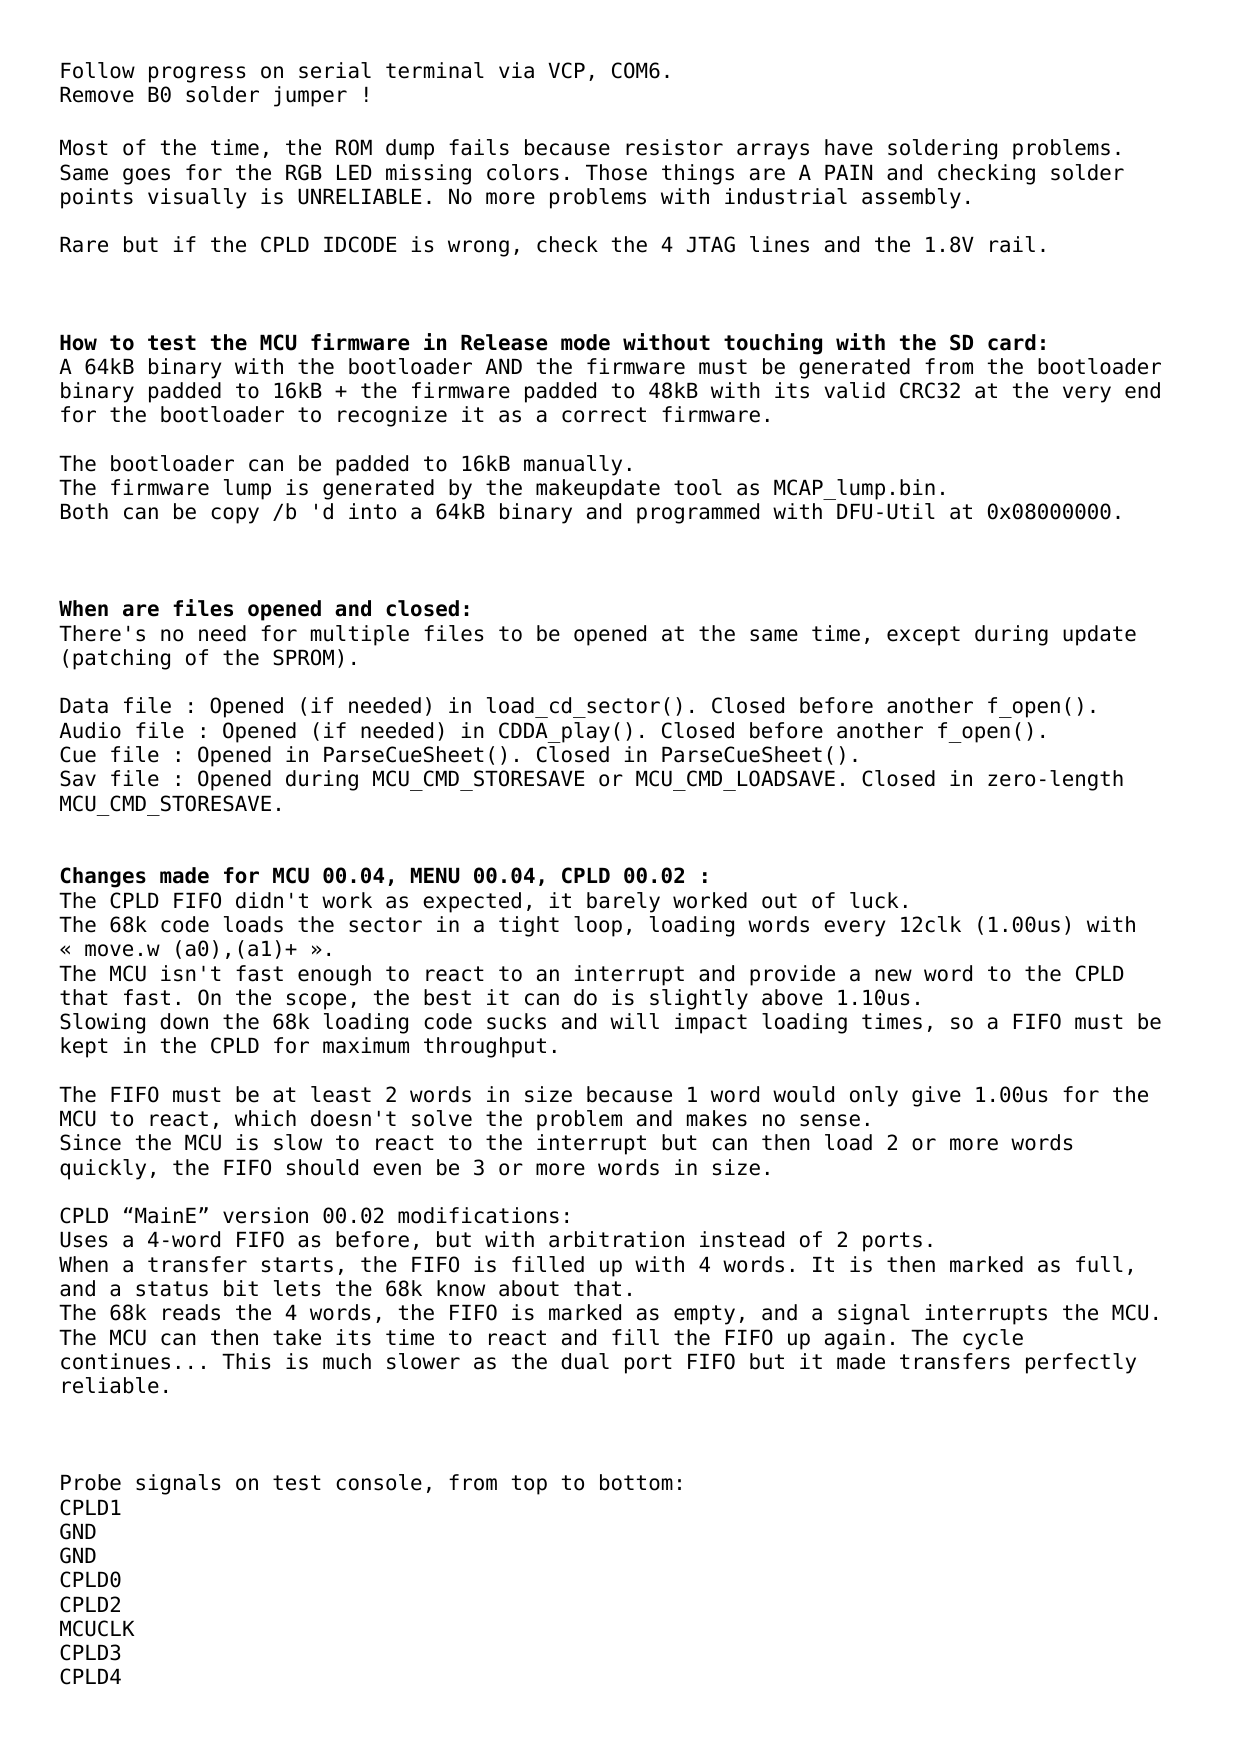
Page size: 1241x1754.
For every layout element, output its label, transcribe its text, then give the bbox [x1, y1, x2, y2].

text When are files opened and closed: [59, 597, 1181, 622]
text Most of the time, the ROM dump fails because resistor arrays have soldering problems. Same goes for the RGB LED missing colors. Those things are A PAIN and checking solder points visually is UNRELIABLE. No more problems with industrial assembly. [59, 136, 1181, 209]
text Uses a 4-word FIFO as before, but with arbitration instead of 2 ports. [59, 1228, 1181, 1253]
text The MCU can then take its time to react and fill the FIFO up again. The cycle continues... This is much slower as the dual port FIFO but it made transfers perfectly reliable. [59, 1326, 1181, 1398]
text Rare but if the CPLD IDCODE is wrong, check the 4 JTAG lines and the 1.8V rail. [59, 233, 1181, 258]
text The 68k reads the 4 words, the FIFO is marked as empty, and a signal interrupts the MCU. [59, 1301, 1181, 1326]
text There's no need for multiple files to be opened at the same time, except during update (patching of the SPROM). [59, 622, 1181, 670]
text CPLD1 [59, 1496, 1181, 1520]
text Cue file : Opened in ParseCueSheet(). Closed in ParseCueSheet(). [59, 743, 1181, 767]
text The bootloader can be padded to 16kB manually. [59, 452, 1181, 476]
text Changes made for MCU 00.04, MENU 00.04, CPLD 00.02 : The CPLD FIFO didn't work as expected, it barely worked out of luck. [59, 864, 1181, 913]
text The MCU isn't fast enough to react to an interrupt and provide a new word to the CPLD that fast. On the scope, the best it can do is slightly above 1.10us. [59, 962, 1181, 1010]
text Data file : Opened (if needed) in load_cd_sector(). Closed before another f_open(). Audio file : Opened (if needed) in CDDA_play(). Closed before another f_open(). [59, 694, 1181, 743]
text The firmware lump is generated by the makeupdate tool as MCAP_lump.bin. [59, 476, 1181, 500]
text GND [59, 1520, 1181, 1544]
text Probe signals on test console, from top to bottom: [59, 1471, 1181, 1496]
text MCUCLK [59, 1617, 1181, 1641]
text Since the MCU is slow to react to the interrupt but can then load 2 or more words quickly, the FIFO should even be 3 or more words in size. [59, 1131, 1181, 1180]
text When a transfer starts, the FIFO is filled up with 4 words. It is then marked as full, and a status bit lets the 68k know about that. [59, 1253, 1181, 1301]
text How to test the MCU firmware in Release mode without touching with the SD card: [59, 331, 1181, 355]
text GND [59, 1544, 1181, 1568]
text CPLD “MainE” version 00.02 modifications: [59, 1204, 1181, 1228]
text Follow progress on serial terminal via VCP, COM6. [59, 59, 1181, 83]
text Slowing down the 68k loading code sucks and will impact loading times, so a FIFO must be kept in the CPLD for maximum throughput. [59, 1010, 1181, 1059]
text CPLD2 [59, 1593, 1181, 1617]
text A 64kB binary with the bootloader AND the firmware must be generated from the bootloader binary padded to 16kB + the firmware padded to 48kB with its valid CRC32 at the very end for the bootloader to recognize it as a correct firmware. [59, 355, 1181, 428]
text The 68k code loads the sector in a tight loop, loading words every 12clk (1.00us) with « move.w (a0),(a1)+ ». [59, 913, 1181, 962]
text Remove B0 solder jumper ! [59, 83, 1181, 108]
text Sav file : Opened during MCU_CMD_STORESAVE or MCU_CMD_LOADSAVE. Closed in zero-length MCU_CMD_STORESAVE. [59, 767, 1181, 816]
text The FIFO must be at least 2 words in size because 1 word would only give 1.00us for the MCU to react, which doesn't solve the problem and makes no sense. [59, 1083, 1181, 1131]
text CPLD0 [59, 1568, 1181, 1593]
text CPLD4 [59, 1665, 1181, 1690]
text Both can be copy /b 'd into a 64kB binary and programmed with DFU-Util at 0x08000000. [59, 500, 1181, 525]
text CPLD3 [59, 1641, 1181, 1665]
